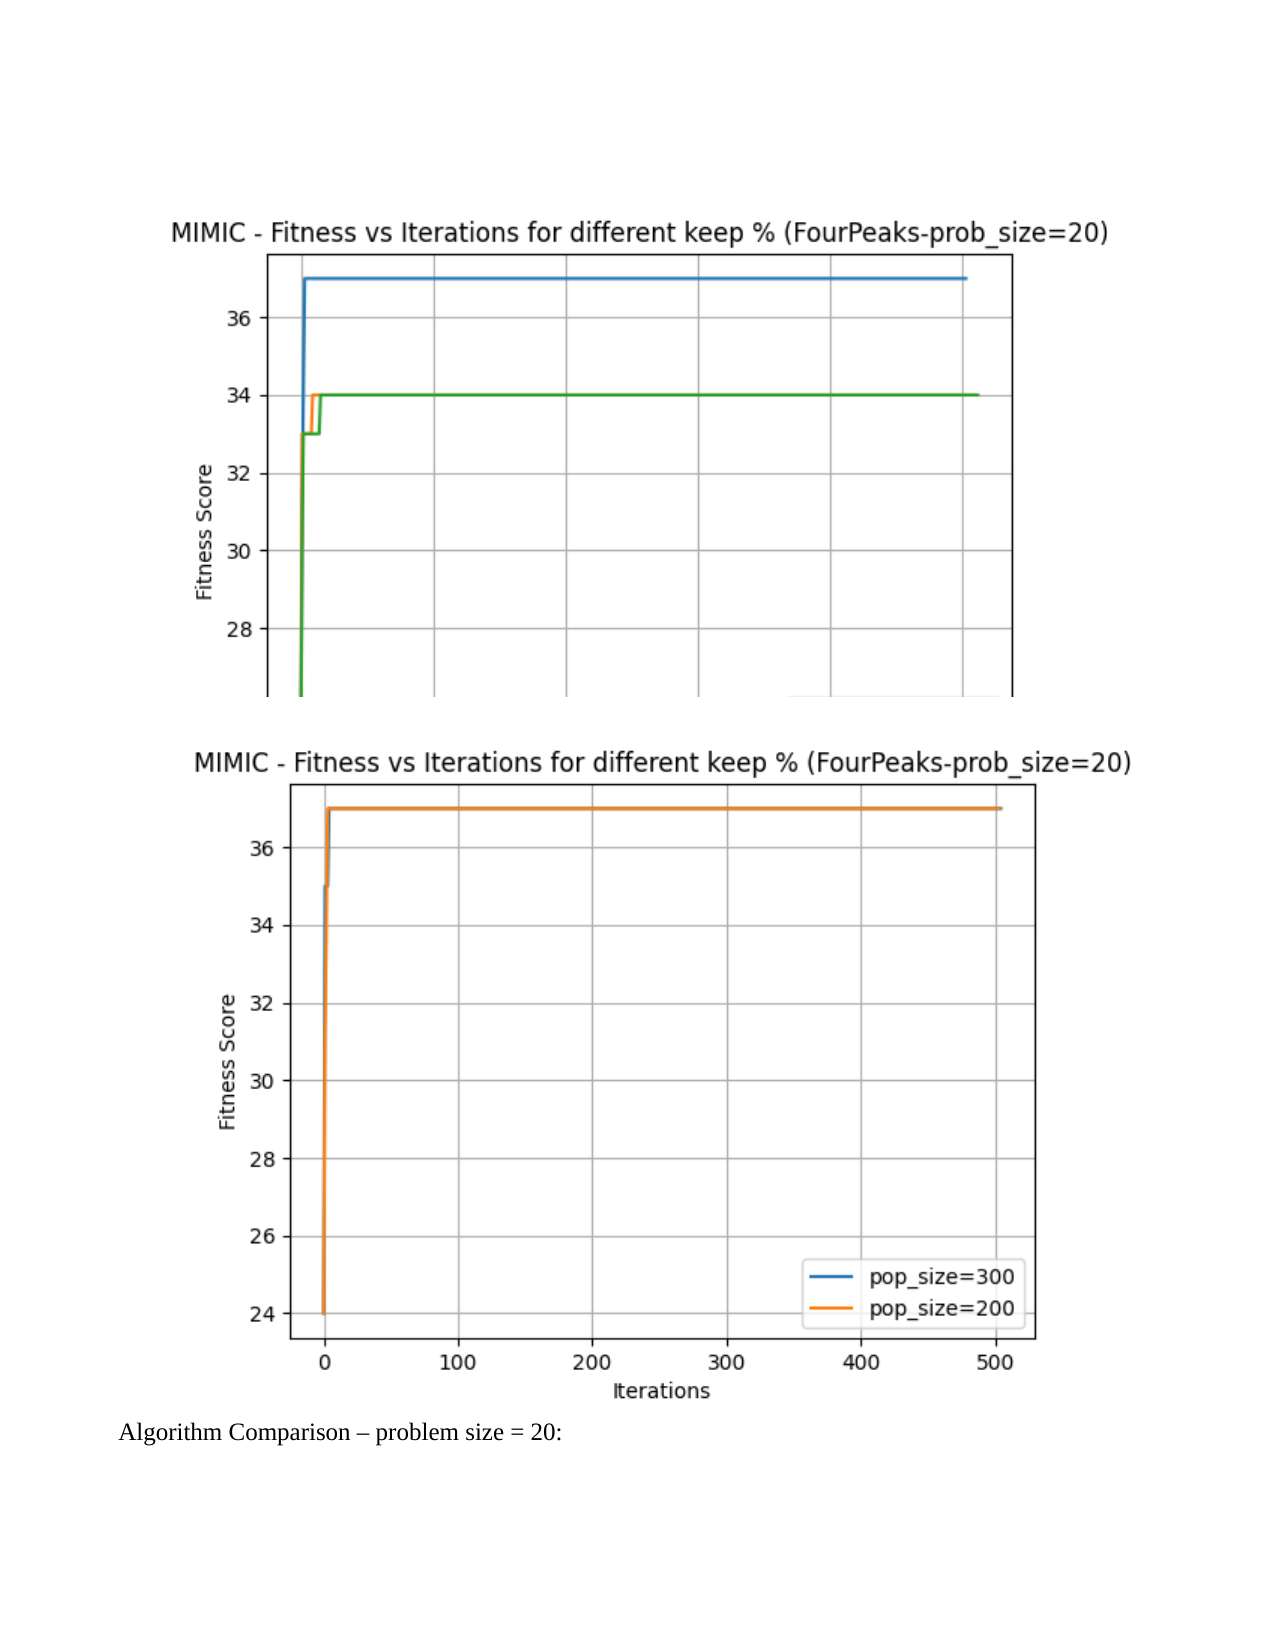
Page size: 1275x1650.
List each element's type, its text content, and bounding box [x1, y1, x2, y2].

text Algorithm Comparison – problem size = 20: [118, 1038, 1157, 1446]
picture [147, 167, 1131, 1418]
